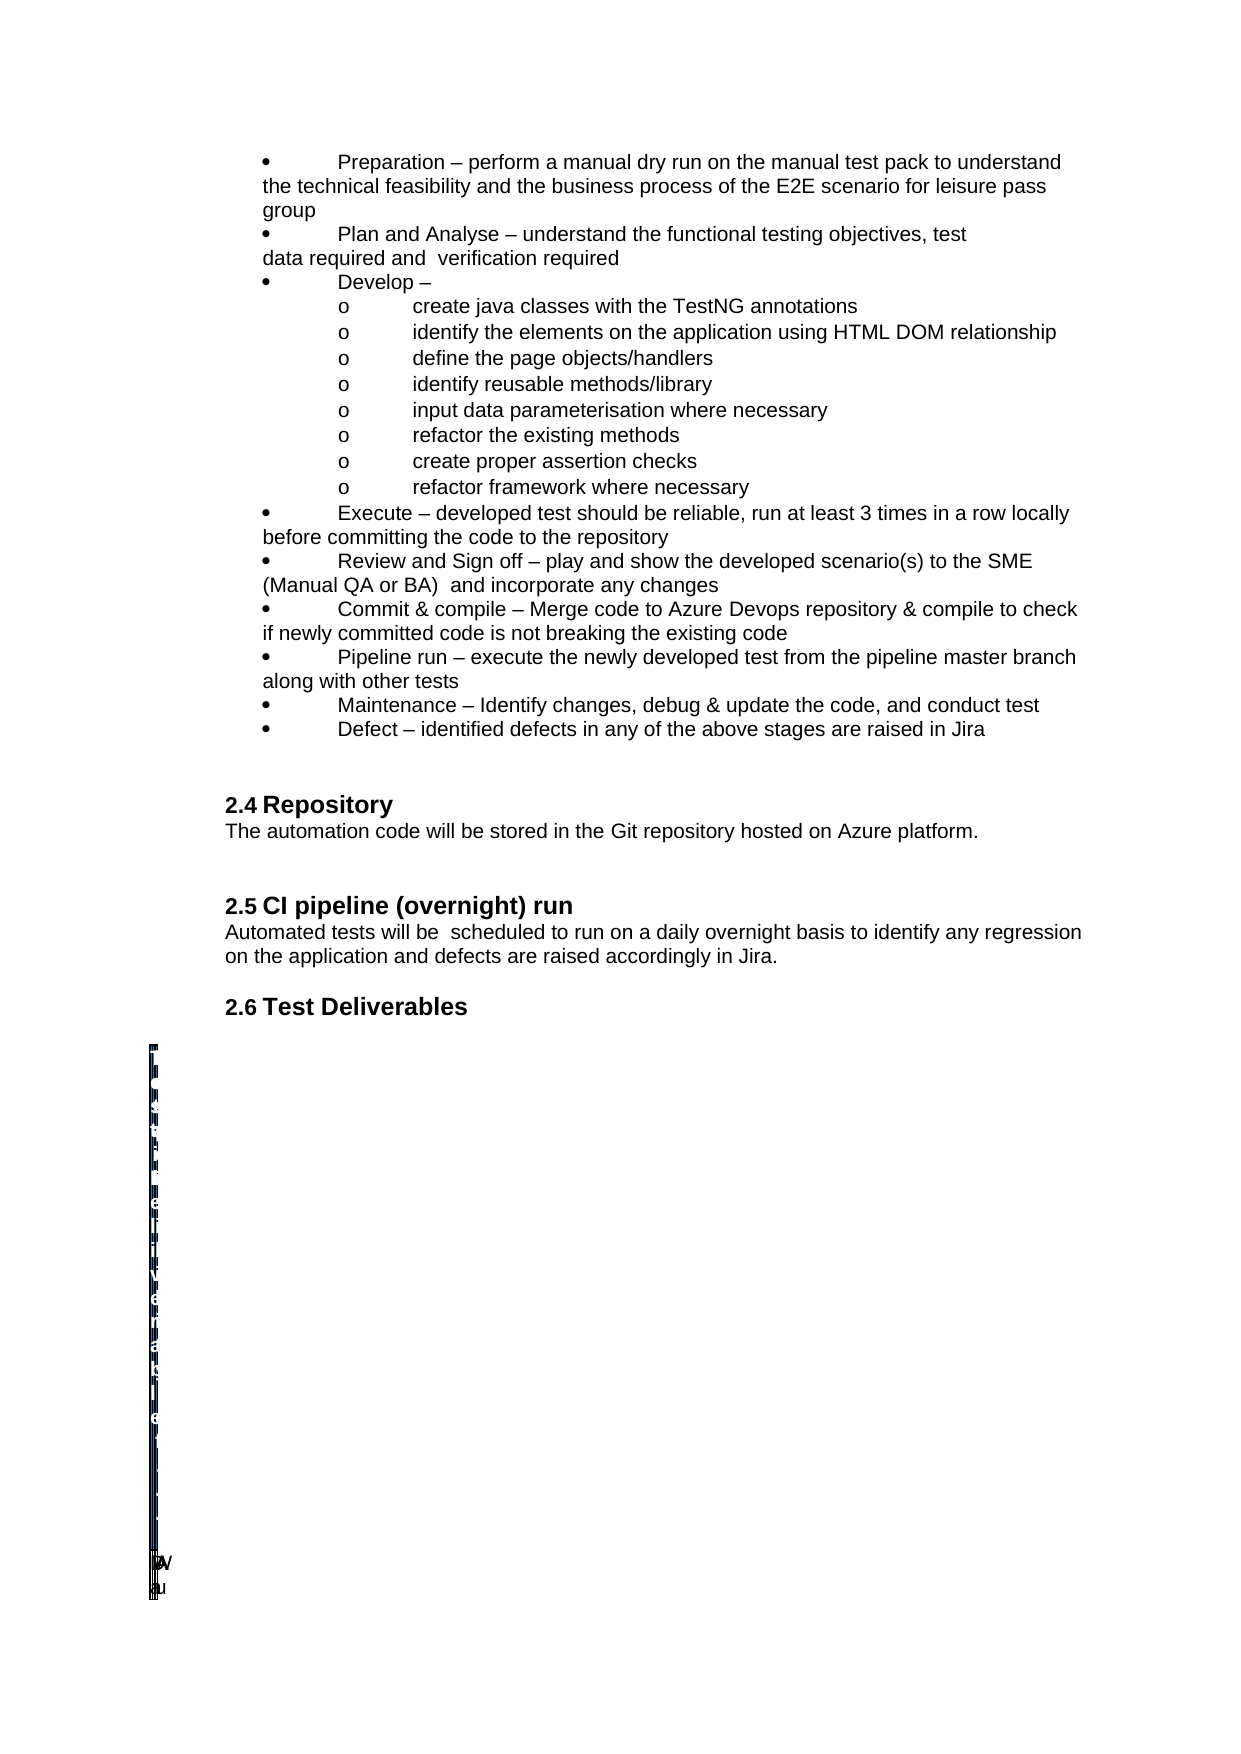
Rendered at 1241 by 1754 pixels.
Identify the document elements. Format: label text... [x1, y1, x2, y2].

text Automated tests will be scheduled to run on a daily overnight basis to identify any regression on the application and defects are raised accordingly in Jira. [225, 920, 1090, 968]
list identify reusable methods/library [337, 372, 1090, 397]
list refactor the existing methods [337, 423, 1090, 449]
list define the page objects/handlers [337, 346, 1090, 372]
text The automation code will be stored in the Git repository hosted on Azure platform. [150, 819, 1090, 843]
list input data parameterisation where necessary [337, 397, 1090, 423]
list Pipeline run – execute the newly developed test from the pipeline master branch along with other tests [262, 645, 1090, 693]
list Develop – [262, 270, 1090, 294]
list identify the elements on the application using HTML DOM relationship [337, 320, 1090, 346]
list Review and Sign off – play and show the developed scenario(s) to the SME (Manual QA or BA) and incorporate any changes [262, 549, 1090, 597]
list Plan and Analyse – understand the functional testing objectives, test data required and verification required [262, 222, 1090, 270]
list create java classes with the TestNG annotations [337, 294, 1090, 320]
list Defect – identified defects in any of the above stages are raised in Jira [262, 717, 1090, 741]
list CI pipeline (overnight) run [225, 891, 1090, 920]
list create proper assertion checks [337, 449, 1090, 475]
list Test Deliverables [225, 992, 1090, 1020]
list Execute – developed test should be reliable, run at least 3 times in a row locally before committing the code to the repository [262, 501, 1090, 549]
list Commit & compile – Merge code to Azure Devops repository & compile to check if newly committed code is not breaking the existing code [262, 597, 1090, 645]
list Preparation – perform a manual dry run on the manual test pack to understand the technical feasibility and the business process of the E2E scenario for leisure pass group [262, 150, 1090, 222]
list Maintenance – Identify changes, debug & update the code, and conduct test [262, 693, 1090, 717]
list refactor framework where necessary [337, 475, 1090, 501]
list Repository [225, 790, 1090, 819]
